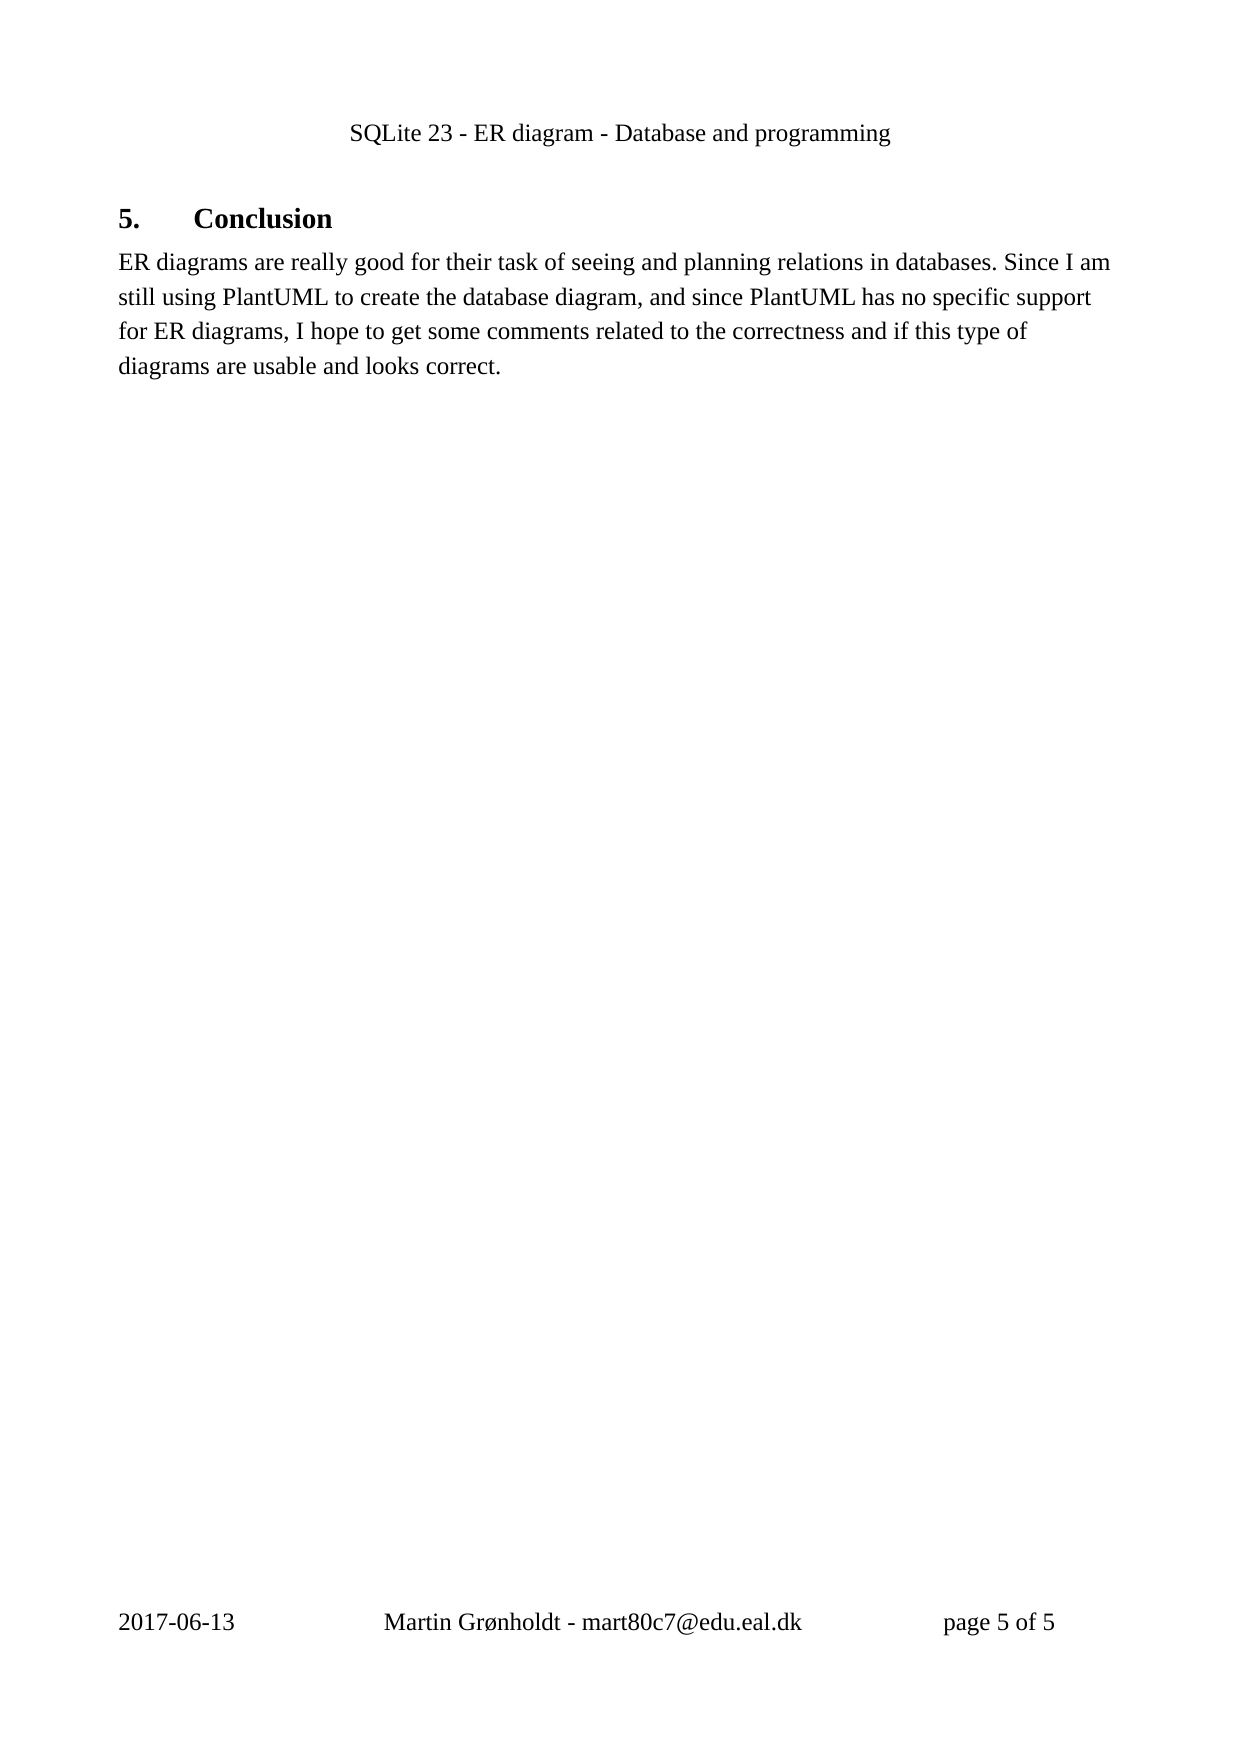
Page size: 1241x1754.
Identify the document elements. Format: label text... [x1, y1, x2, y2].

text ER diagrams are really good for their task of seeing and planning relations in databases. Since I am still using PlantUML to create the database diagram, and since PlantUML has no specific support for ER diagrams, I hope to get some comments related to the correctness and if this type of diagrams are usable and looks correct. [118, 247, 1122, 379]
subtitle Conclusion [118, 201, 1122, 235]
